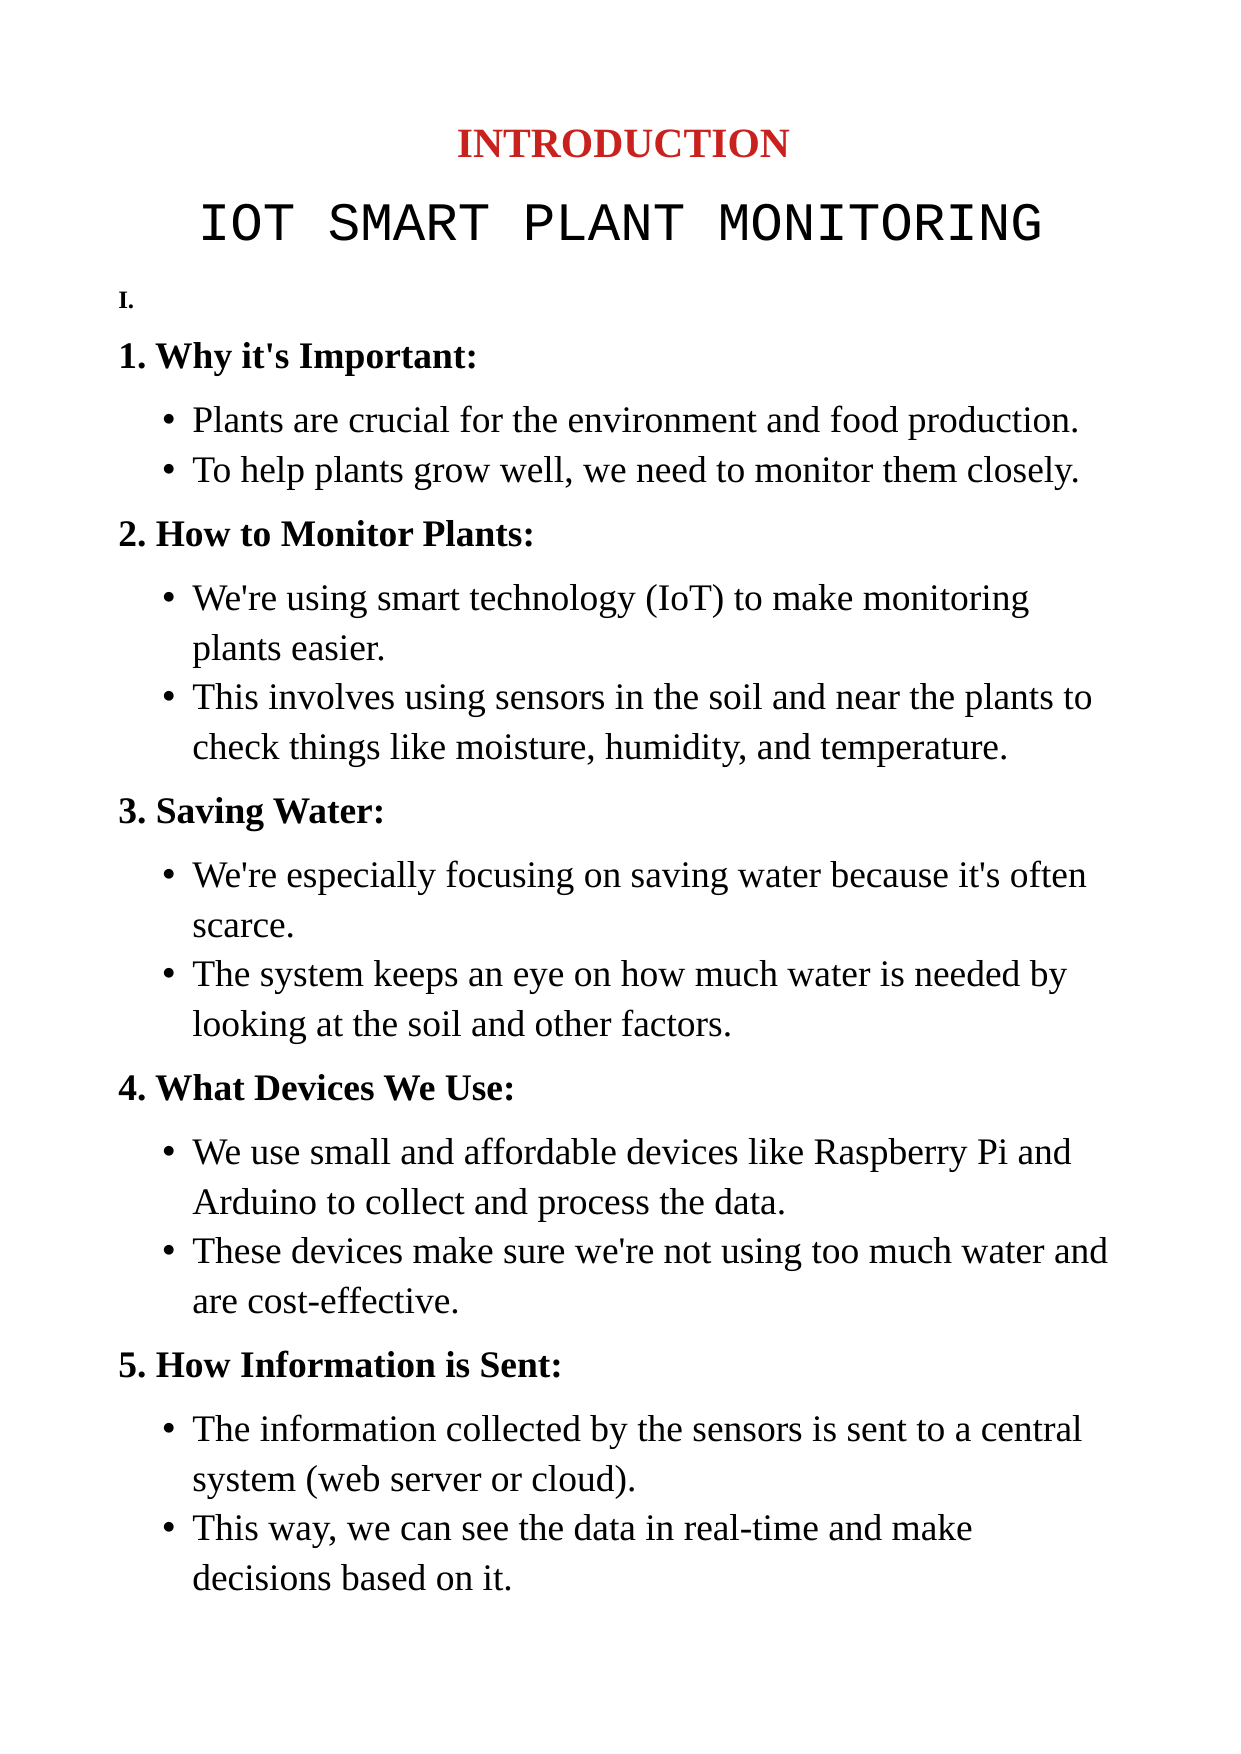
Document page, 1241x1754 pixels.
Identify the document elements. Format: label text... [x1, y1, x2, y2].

text 1. Why it's Important: [118, 333, 1122, 376]
list The information collected by the sensors is sent to a central system (web server or cloud). [162, 1407, 1122, 1499]
text 5. How Information is Sent: [118, 1342, 1122, 1386]
list This way, we can see the data in real-time and make decisions based on it. [162, 1506, 1122, 1598]
text 4. What Devices We Use: [118, 1065, 1122, 1108]
text 3. Saving Water: [118, 788, 1122, 831]
text I. [118, 286, 1122, 314]
list We use small and affordable devices like Raspberry Pi and Arduino to collect and process the data. [162, 1129, 1122, 1222]
list Plants are crucial for the environment and food production. [162, 397, 1122, 441]
list We're especially focusing on saving water because it's often scarce. [162, 852, 1122, 945]
list We're using smart technology (IoT) to make monitoring plants easier. [162, 575, 1122, 668]
list This involves using sensors in the soil and near the plants to check things like moisture, humidity, and temperature. [162, 674, 1122, 767]
list These devices make sure we're not using too much water and are cost-effective. [162, 1229, 1122, 1321]
list To help plants grow well, we need to monitor them closely. [162, 447, 1122, 490]
list The system keeps an eye on how much water is needed by looking at the soil and other factors. [162, 952, 1122, 1044]
text 2. How to Monitor Plants: [118, 511, 1122, 554]
